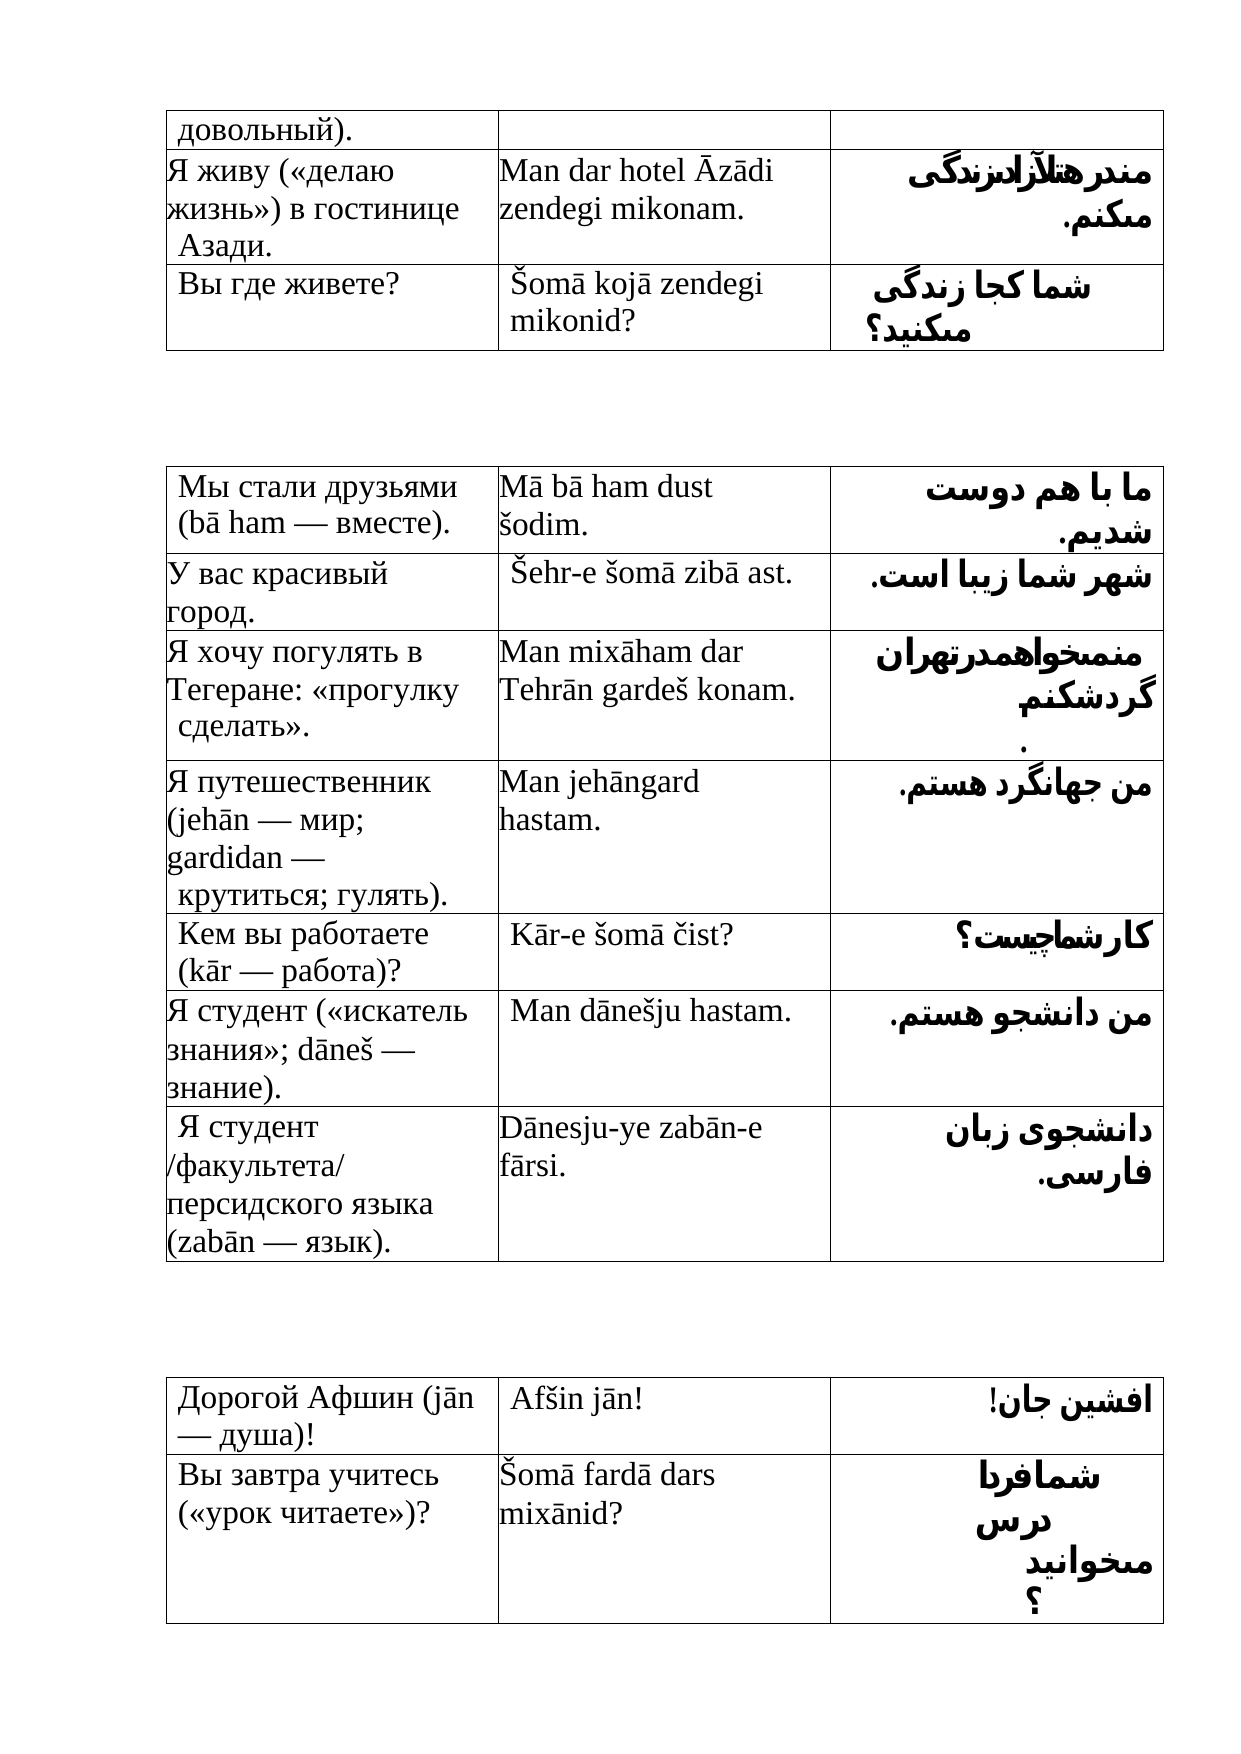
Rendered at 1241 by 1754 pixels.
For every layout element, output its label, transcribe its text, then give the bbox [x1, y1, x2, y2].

table_cell Я хочу погулять в Тегеране: «прогулку сделать». [167, 631, 498, 760]
table_cell Man jehāngard hastam. [499, 761, 830, 913]
table_cell Я живу («делаю жизнь») в гостинице Азади. [167, 150, 498, 264]
table_cell Кем вы работаете (kār — работа)? [167, 914, 498, 990]
table_cell Вы где живете? [167, 265, 498, 350]
table_cell У вас красивый город. [167, 554, 498, 630]
table_cell Šehr-e šomā zibā ast. [499, 554, 830, 630]
table_header Mā bā ham dust šodim. [499, 467, 830, 552]
table_header Мы стали друзьями (bā ham — вместе). [167, 467, 498, 552]
table_cell Dānesju-ye zabān-e fārsi. [499, 1107, 830, 1261]
table_cell Я студент («искатель знания»; dāneš — знание). [167, 991, 498, 1106]
table_cell Я студент /факультета/ персидского языка (zabān — язык). [167, 1107, 498, 1261]
table_cell من جھانگرد ھستم. [831, 761, 1163, 913]
table_cell من دانشجو ھستم. [831, 991, 1163, 1106]
table_cell مندرھتلآزادىزندگى مىكنم. [831, 150, 1163, 264]
table_header довольный). [167, 111, 498, 149]
table_cell Šomā kojā zendegi mikonid? [499, 265, 830, 350]
table_header Дорогой Афшин (jān — душа)! [167, 1378, 498, 1453]
table_cell Man dānešju hastam. [499, 991, 830, 1106]
table_header افشين جان! [831, 1378, 1163, 1453]
table_header [499, 111, 830, 149]
table_cell Вы завтра учитесь («урок читаете»)? [167, 1455, 498, 1623]
table_header [831, 111, 1163, 149]
table_cell شھر شما زيبا است. [831, 554, 1163, 630]
table_cell دانشجوى زبان فارسى. [831, 1107, 1163, 1261]
table_cell Man mixāham dar Tehrān gardeš konam. [499, 631, 830, 760]
table_cell Kār-e šomā čist? [499, 914, 830, 990]
table_cell كارشما چيست؟ [831, 914, 1163, 990]
table_cell Šomā fardā dars mixānid? [499, 1455, 830, 1623]
table_cell شما كجا زندگى مىكنيد؟ [831, 265, 1163, 350]
table_cell Я путешественник (jehān — мир; gardidan — крутиться; гулять). [167, 761, 498, 913]
table_header Afšin jān! [499, 1378, 830, 1453]
table_header ما با ھم دوست شديم. [831, 467, 1163, 552]
table_cell شمافردا درس مىخوانيد؟ [831, 1455, 1163, 1623]
table_cell Man dar hotel Āzādi zendegi mikonam. [499, 150, 830, 264]
table_cell منمىخواھمدرتھران گردشكنم. [831, 631, 1163, 760]
